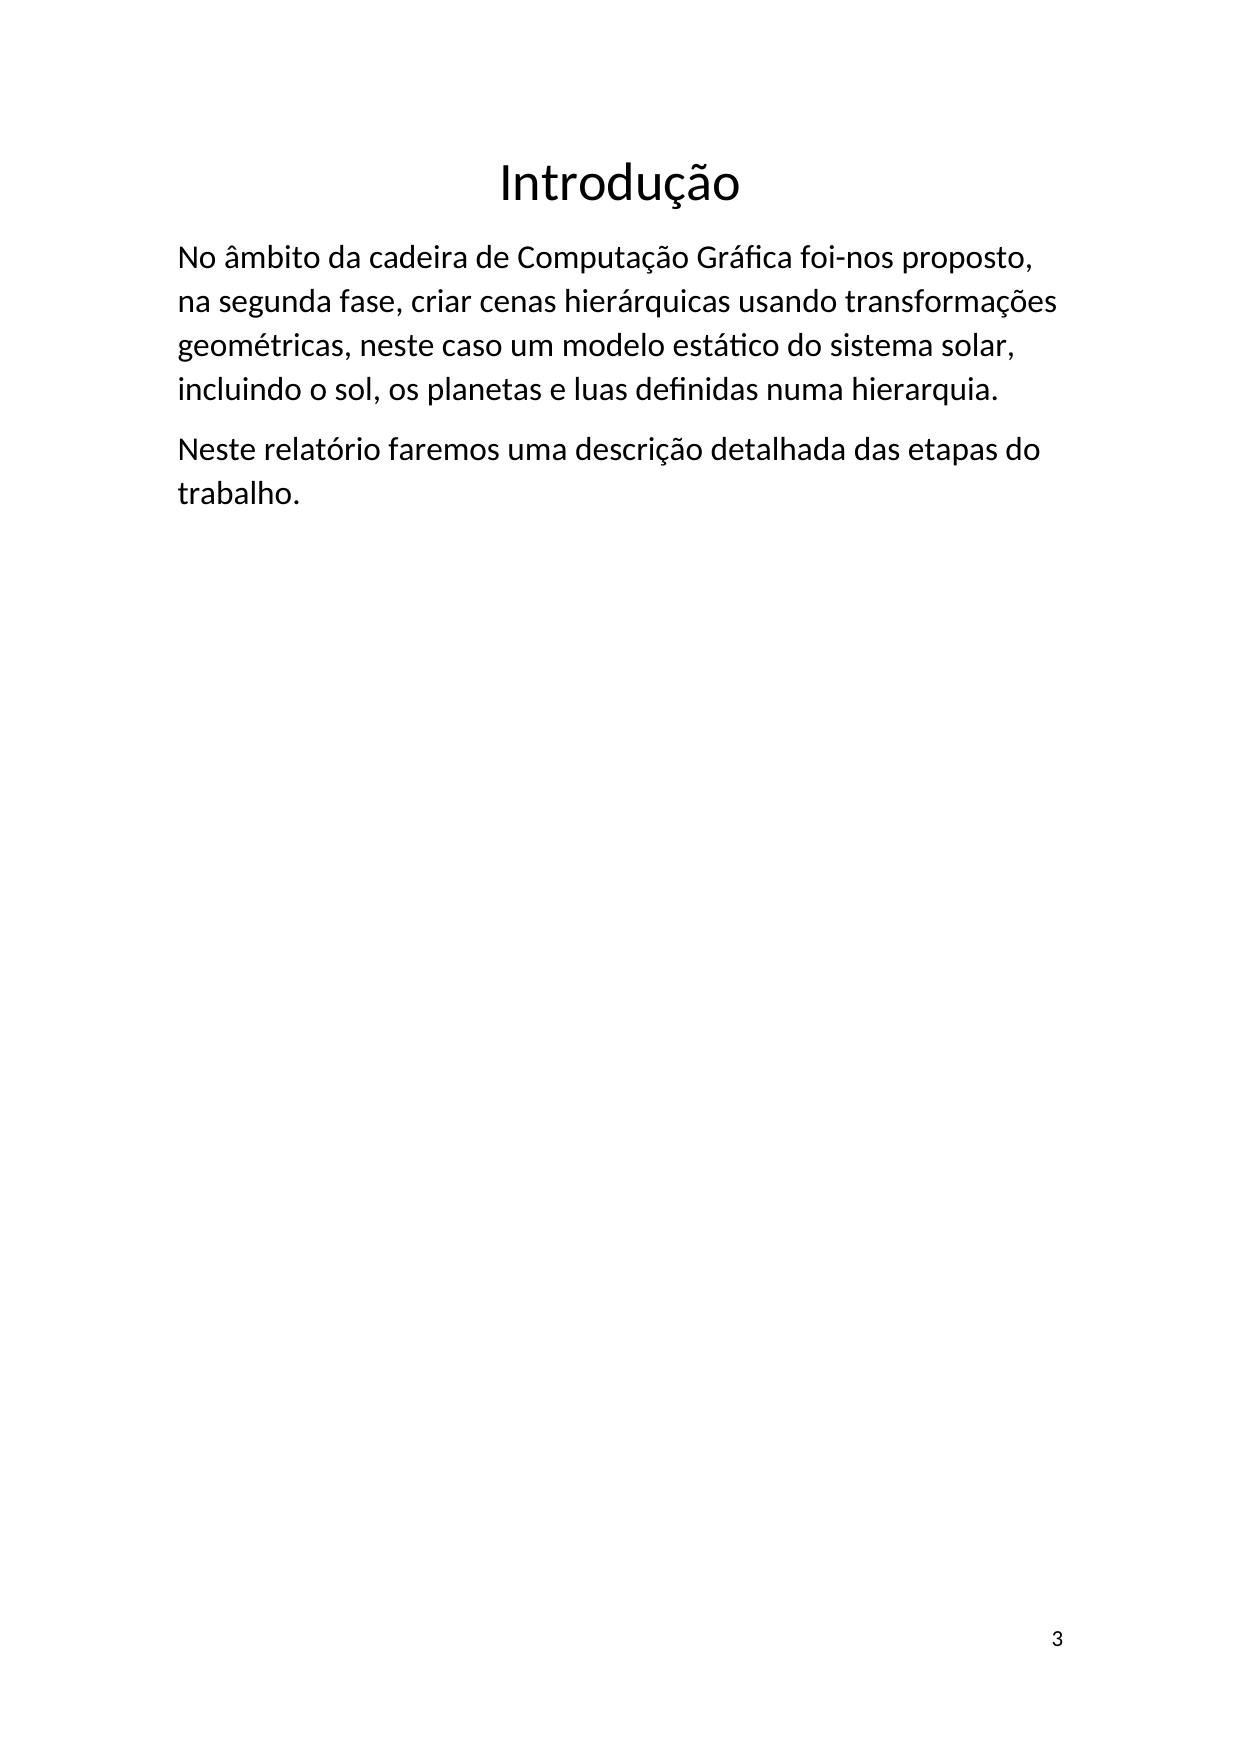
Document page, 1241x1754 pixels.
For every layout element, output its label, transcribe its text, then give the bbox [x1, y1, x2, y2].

text No âmbito da cadeira de Computação Gráfica foi-nos proposto, na segunda fase, criar cenas hierárquicas usando transformações geométricas, neste caso um modelo estático do sistema solar, incluindo o sol, os planetas e luas definidas numa hierarquia. [177, 236, 1063, 408]
text Neste relatório faremos uma descrição detalhada das etapas do trabalho. [177, 428, 1063, 513]
text Introdução [177, 148, 1063, 214]
